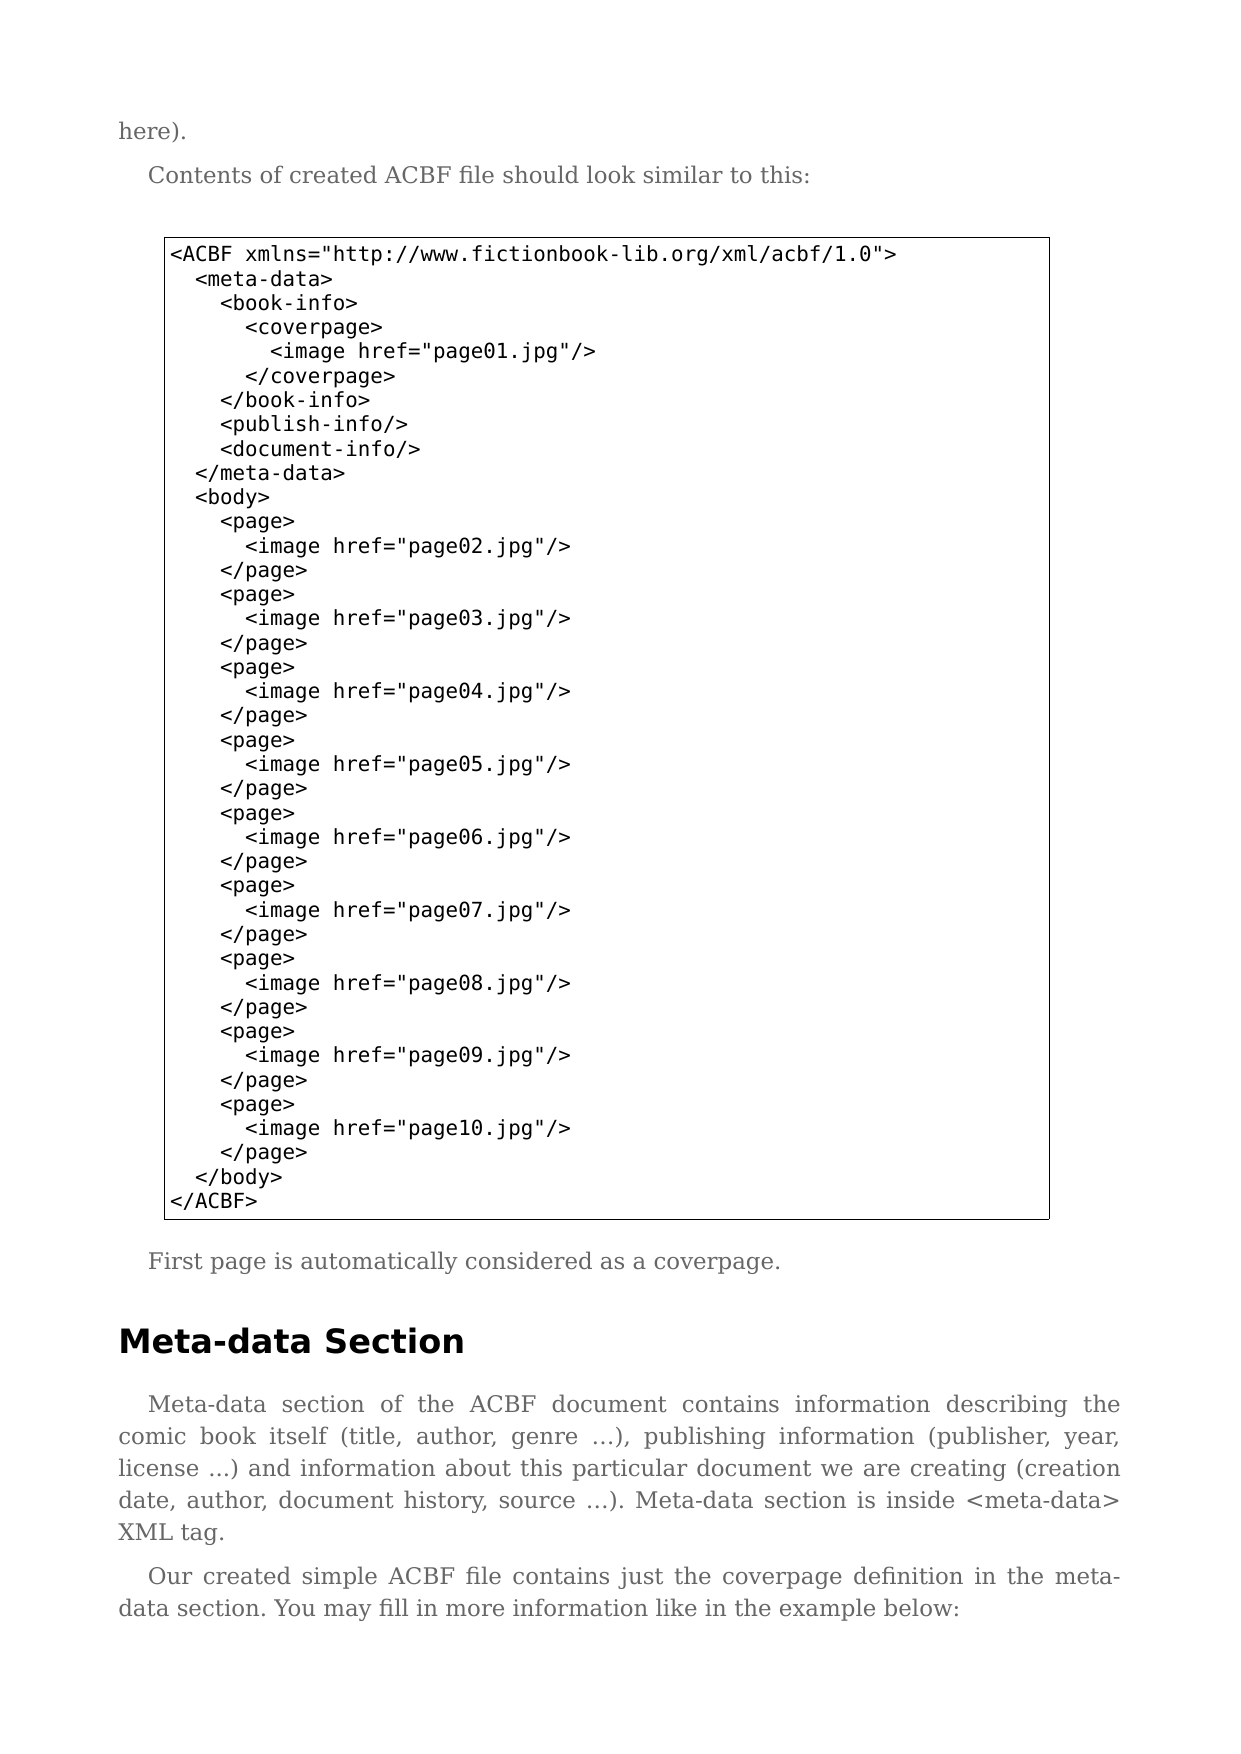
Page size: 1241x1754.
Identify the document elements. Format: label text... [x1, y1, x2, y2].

text Contents of created ACBF file should look similar to this: [118, 163, 1122, 189]
text Meta-data section of the ACBF document contains information describing the comic book itself (title, author, genre …), publishing information (publisher, year, license ...) and information about this particular document we are creating (creation date, author, document history, source …). Meta-data section is inside <meta-data> XML tag. [118, 1391, 1122, 1546]
text Our created simple ACBF file contains just the coverpage definition in the meta-data section. You may fill in more information like in the example below: [118, 1563, 1122, 1622]
subtitle Meta-data Section [118, 1322, 1122, 1362]
table_header <ACBF xmlns="http://www.fictionbook-lib.org/xml/acbf/1.0"> <meta-data> <book-info> <coverpage> <image href="page01.jpg"/> </coverpage> </book-info> <publish-info/> <document-info/> </meta-data> <body> <page> <image href="page02.jpg"/> </page> <page> <image href="page03.jpg"/> </page> <page> <image href="page04.jpg"/> </page> <page> <image href="page05.jpg"/> </page> <page> <image href="page06.jpg"/> </page> <page> <image href="page07.jpg"/> </page> <page> <image href="page08.jpg"/> </page> <page> <image href="page09.jpg"/> </page> <page> <image href="page10.jpg"/> </page> </body> </ACBF> [165, 238, 1049, 1219]
text here). [118, 118, 1122, 145]
text First page is automatically considered as a coverpage. [118, 1248, 1122, 1275]
